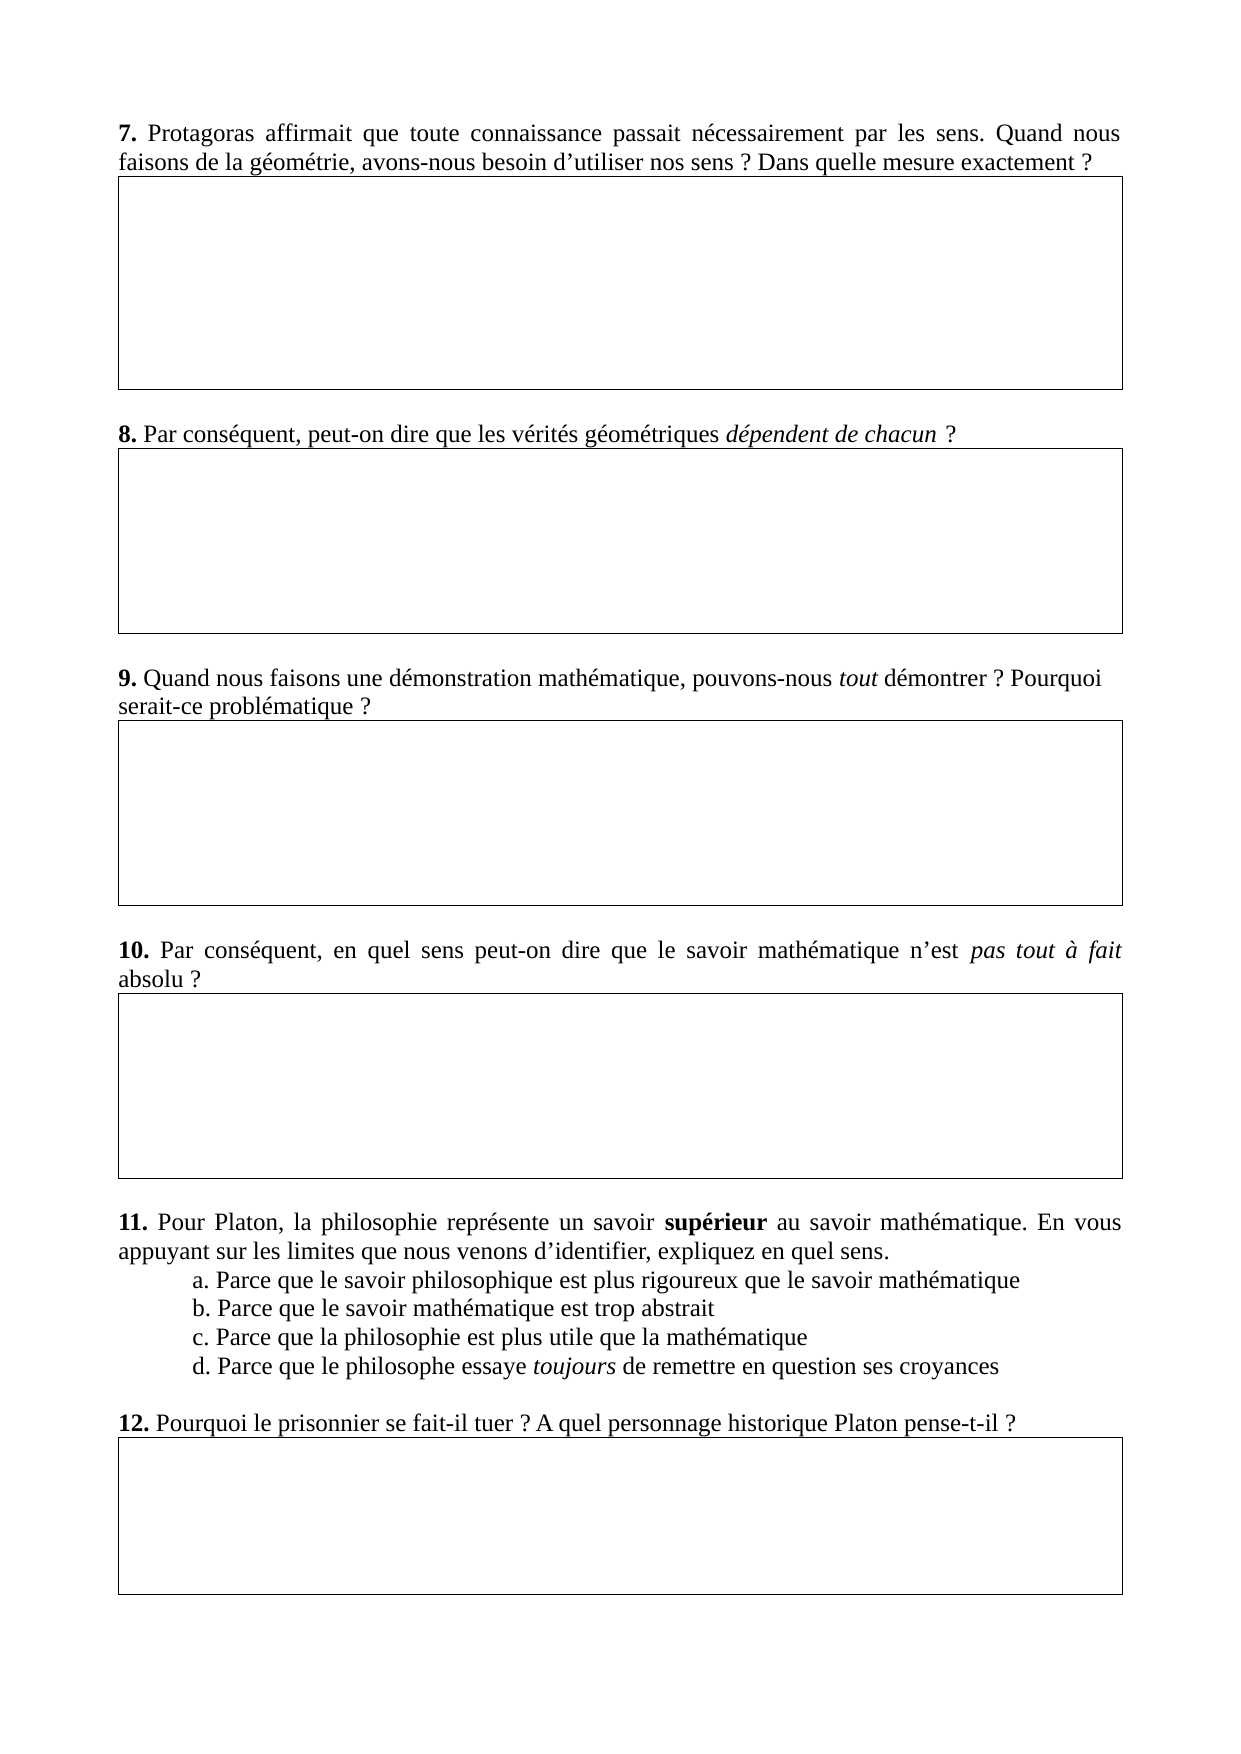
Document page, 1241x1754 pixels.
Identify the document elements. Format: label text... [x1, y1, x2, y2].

table_header [119, 1438, 1122, 1593]
text b. Parce que le savoir mathématique est trop abstrait [192, 1293, 1122, 1322]
text 8. Par conséquent, peut-on dire que les vérités géométriques dépendent de chacun ? [118, 419, 1122, 448]
text 9. Quand nous faisons une démonstration mathématique, pouvons-nous tout démontrer ? Pourquoi serait-ce problématique ? [118, 663, 1122, 720]
text 11. Pour Platon, la philosophie représente un savoir supérieur au savoir mathématique. En vous appuyant sur les limites que nous venons d’identifier, expliquez en quel sens. [118, 1207, 1122, 1265]
text 7. Protagoras affirmait que toute connaissance passait nécessairement par les sens. Quand nous faisons de la géométrie, avons-nous besoin d’utiliser nos sens ? Dans quelle mesure exactement ? [118, 118, 1122, 176]
text c. Parce que la philosophie est plus utile que la mathématique [192, 1322, 1122, 1351]
table_header [119, 177, 1122, 389]
text 12. Pourquoi le prisonnier se fait-il tuer ? A quel personnage historique Platon pense-t-il ? [118, 1408, 1122, 1437]
text d. Parce que le philosophe essaye toujours de remettre en question ses croyances [192, 1351, 1122, 1380]
table_header [119, 721, 1122, 905]
table_header [119, 449, 1122, 633]
text 10. Par conséquent, en quel sens peut-on dire que le savoir mathématique n’est pas tout à fait absolu ? [118, 935, 1122, 992]
table_header [119, 994, 1122, 1177]
text a. Parce que le savoir philosophique est plus rigoureux que le savoir mathématique [192, 1265, 1122, 1293]
